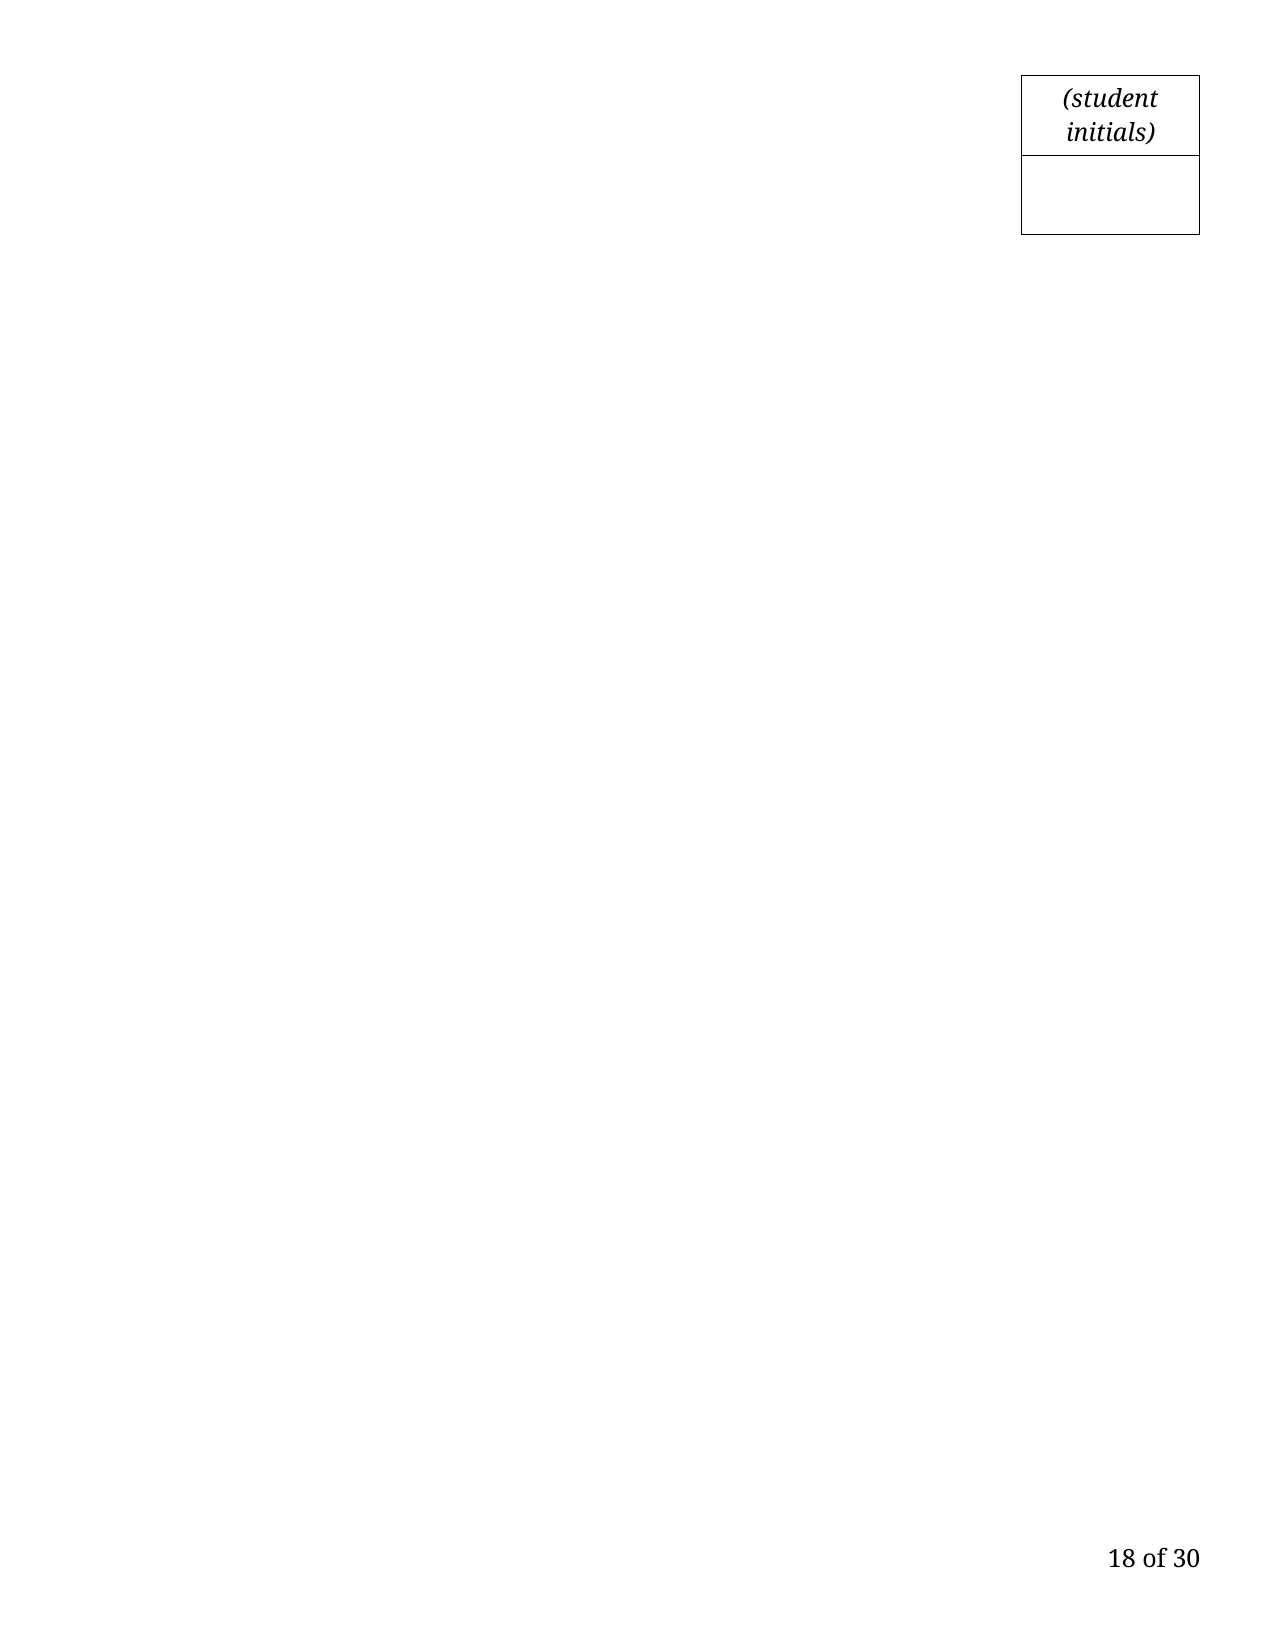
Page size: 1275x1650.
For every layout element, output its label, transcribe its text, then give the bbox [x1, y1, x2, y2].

table_header (student initials) [1022, 76, 1199, 155]
table_cell [1022, 156, 1199, 234]
